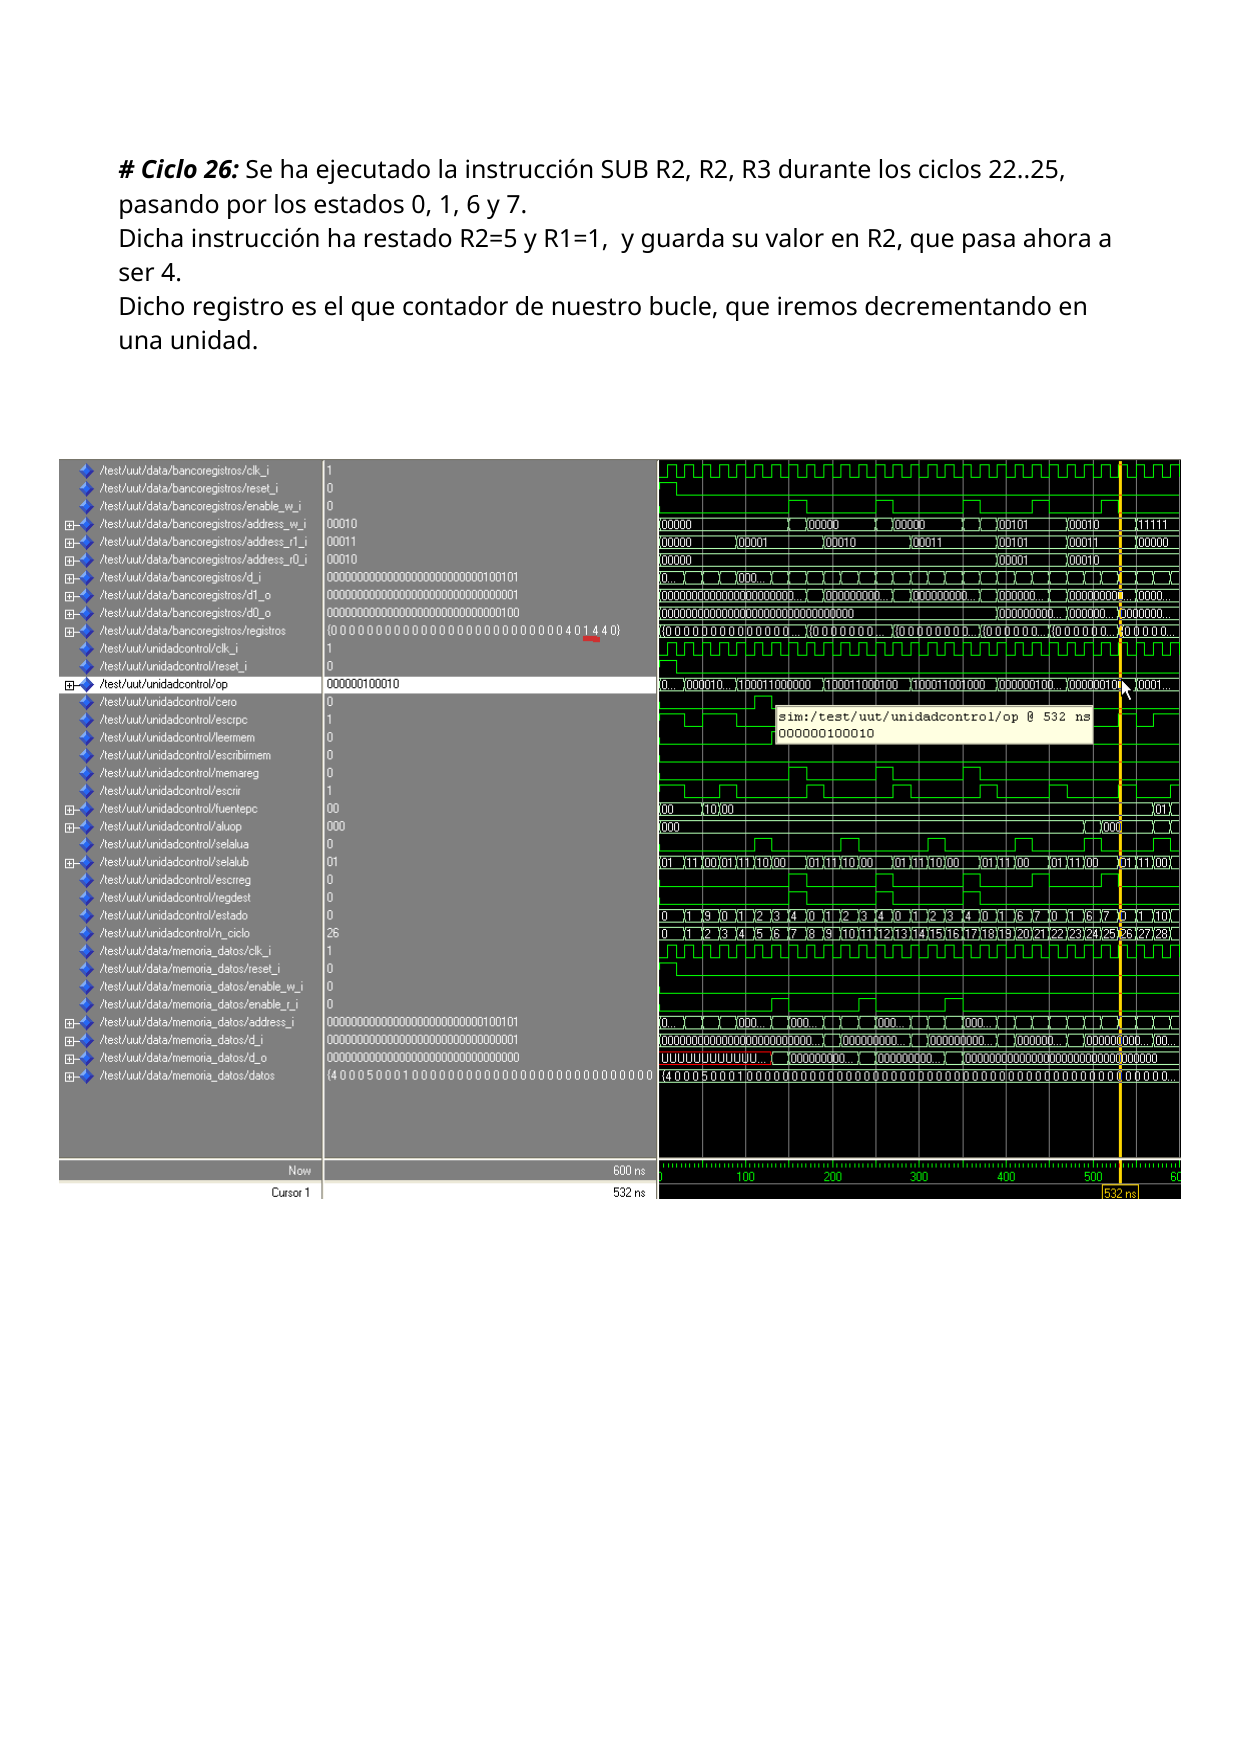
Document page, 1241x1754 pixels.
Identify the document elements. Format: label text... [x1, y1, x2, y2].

text Dicha instrucción ha restado R2=5 y R1=1, y guarda su valor en R2, que pasa ahora a ser 4. [118, 220, 1122, 288]
text # Ciclo 26: Se ha ejecutado la instrucción SUB R2, R2, R3 durante los ciclos 22..25, pasando por los estados 0, 1, 6 y 7. [118, 152, 1122, 220]
text Dicho registro es el que contador de nuestro bucle, que iremos decrementando en una unidad. [118, 288, 1122, 357]
picture [59, 458, 1181, 1199]
